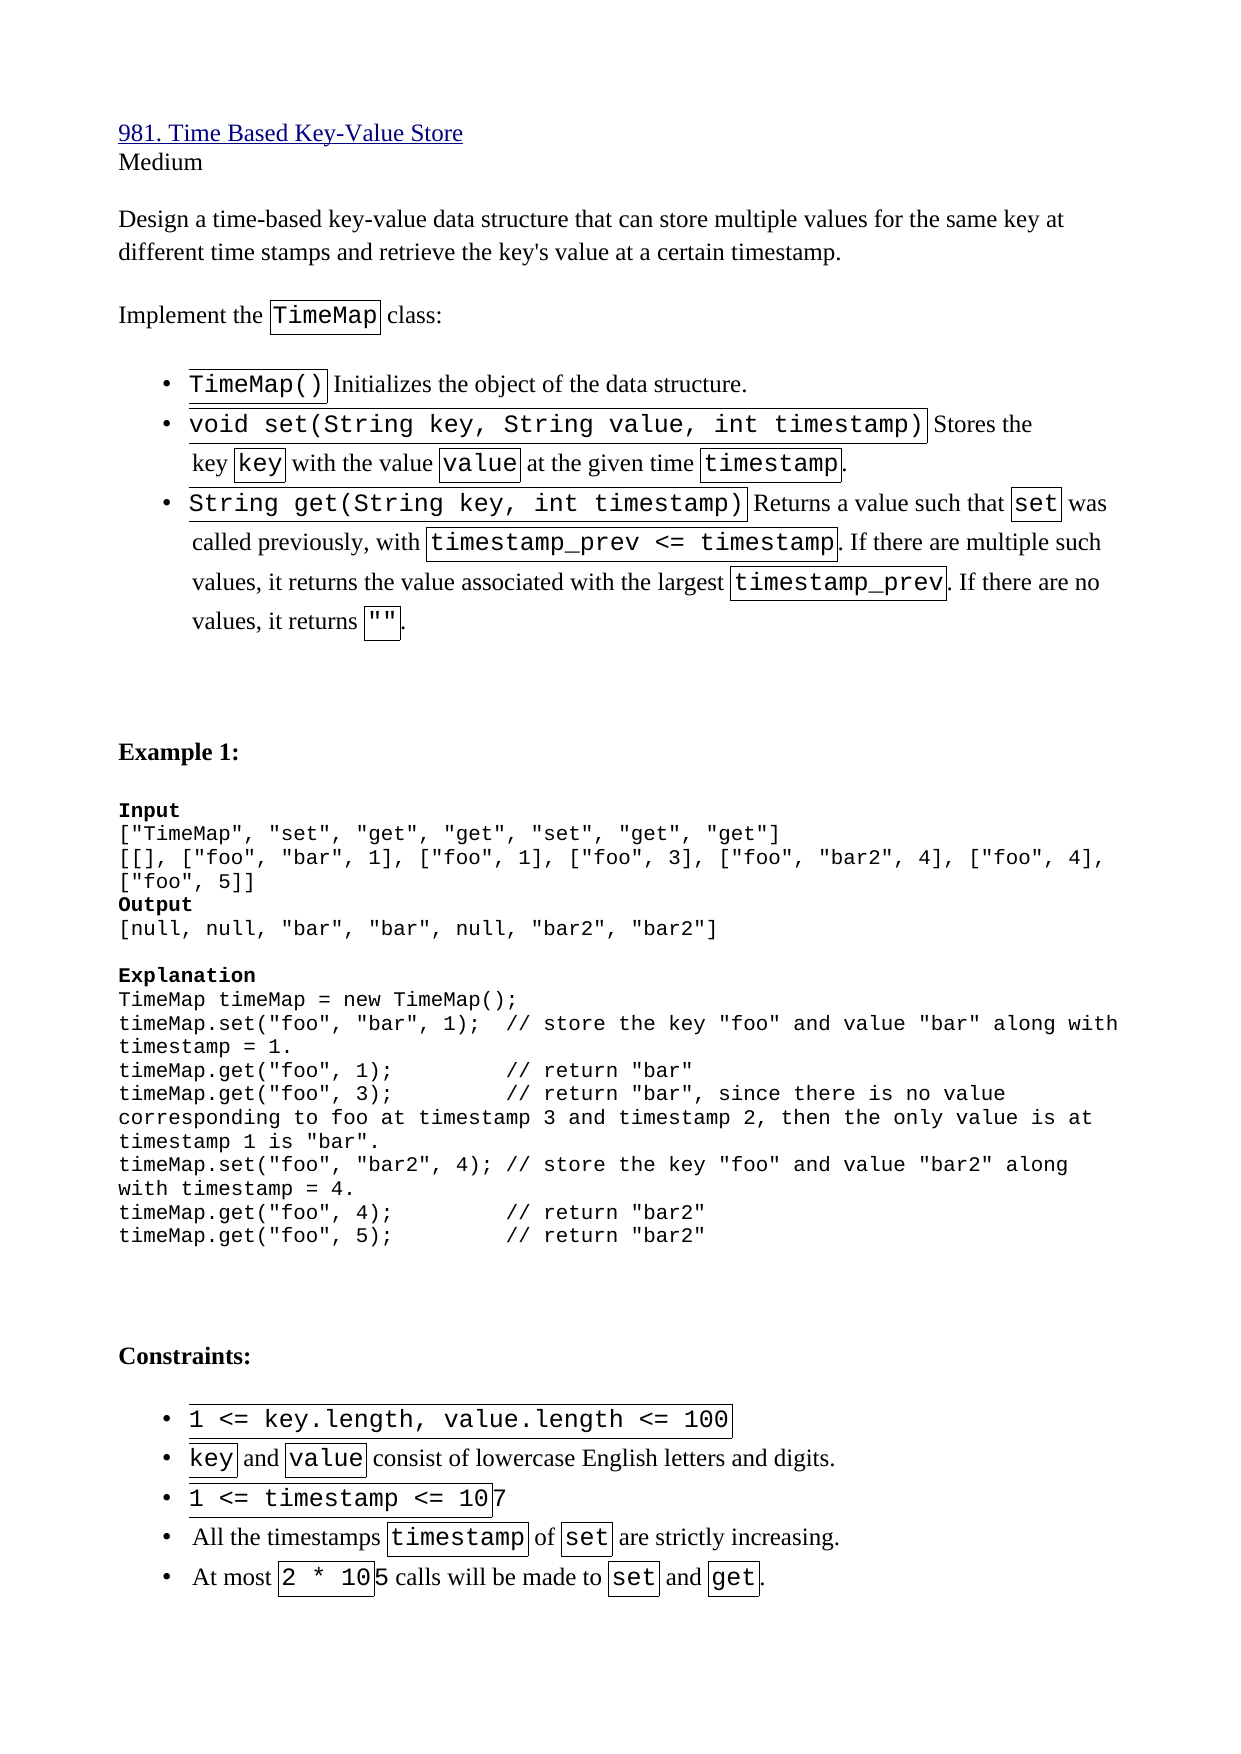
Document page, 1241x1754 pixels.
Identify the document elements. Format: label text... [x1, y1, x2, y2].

list key and value consist of lowercase English letters and digits. [367, 1443, 1122, 1477]
text timeMap.set("foo", "bar2", 4); // store the key "foo" and value "bar2" along with timestamp = 4. [118, 1154, 1122, 1202]
text timeMap.get("foo", 1); // return "bar" [118, 1060, 1122, 1083]
text timeMap.set("foo", "bar", 1); // store the key "foo" and value "bar" along with timestamp = 1. [118, 1012, 1122, 1060]
text TimeMap [271, 301, 380, 334]
text Output [118, 894, 1122, 918]
list void set(String key, String value, int timestamp) Stores the key key with the value value at the given time timestamp. [162, 408, 1122, 482]
list All the timestamps timestamp of set are strictly increasing. [562, 1523, 612, 1556]
text Medium [118, 147, 1122, 176]
list At most 2 * 105 calls will be made to set and get. [162, 1561, 278, 1596]
list At most 2 * 105 calls will be made to set and get. [279, 1562, 374, 1596]
text TimeMap timeMap = new TimeMap(); [118, 989, 1122, 1012]
text Input [118, 800, 1122, 823]
list At most 2 * 105 calls will be made to set and get. [375, 1561, 608, 1596]
text Implement the [118, 300, 270, 334]
text Design a time-based key-value data structure that can store multiple values for the same key at different time stamps and retrieve the key's value at a certain timestamp. [118, 204, 1122, 266]
text [null, null, "bar", "bar", null, "bar2", "bar2"] [118, 918, 1122, 942]
list key and value consist of lowercase English letters and digits. [162, 1443, 237, 1477]
text 981. Time Based Key-Value Store [118, 118, 1122, 147]
list 1 <= key.length, value.length <= 100 [162, 1403, 732, 1438]
text timeMap.get("foo", 5); // return "bar2" [118, 1225, 1122, 1249]
list At most 2 * 105 calls will be made to set and get. [760, 1561, 1122, 1596]
list String get(String key, int timestamp) Returns a value such that set was called previously, with timestamp_prev <= timestamp. If there are multiple such values, it returns the value associated with the largest timestamp_prev. If there are no values, it returns "". [162, 487, 1122, 640]
list TimeMap() Initializes the object of the data structure. [162, 369, 327, 403]
list [733, 1403, 1122, 1438]
text Constraints: [118, 1341, 1122, 1370]
list All the timestamps timestamp of set are strictly increasing. [613, 1522, 1122, 1556]
list key and value consist of lowercase English letters and digits. [238, 1443, 285, 1477]
text ["TimeMap", "set", "get", "get", "set", "get", "get"] [118, 823, 1122, 847]
text timeMap.get("foo", 3); // return "bar", since there is no value corresponding to foo at timestamp 3 and timestamp 2, then the only value is at timestamp 1 is "bar". [118, 1083, 1122, 1154]
text Explanation [118, 965, 1122, 989]
list All the timestamps timestamp of set are strictly increasing. [388, 1523, 528, 1556]
list At most 2 * 105 calls will be made to set and get. [709, 1562, 759, 1596]
list 1 <= timestamp <= 107 [493, 1482, 1122, 1517]
text class: [381, 300, 1122, 334]
list TimeMap() Initializes the object of the data structure. [328, 369, 1122, 403]
text [[], ["foo", "bar", 1], ["foo", 1], ["foo", 3], ["foo", "bar2", 4], ["foo", 4], ["foo", 5]] [118, 847, 1122, 894]
text Example 1: [118, 737, 1122, 766]
list At most 2 * 105 calls will be made to set and get. [660, 1561, 708, 1596]
list key and value consist of lowercase English letters and digits. [286, 1444, 366, 1477]
list All the timestamps timestamp of set are strictly increasing. [162, 1522, 387, 1556]
text timeMap.get("foo", 4); // return "bar2" [118, 1202, 1122, 1225]
list 1 <= timestamp <= 107 [162, 1482, 492, 1517]
list At most 2 * 105 calls will be made to set and get. [609, 1562, 659, 1596]
